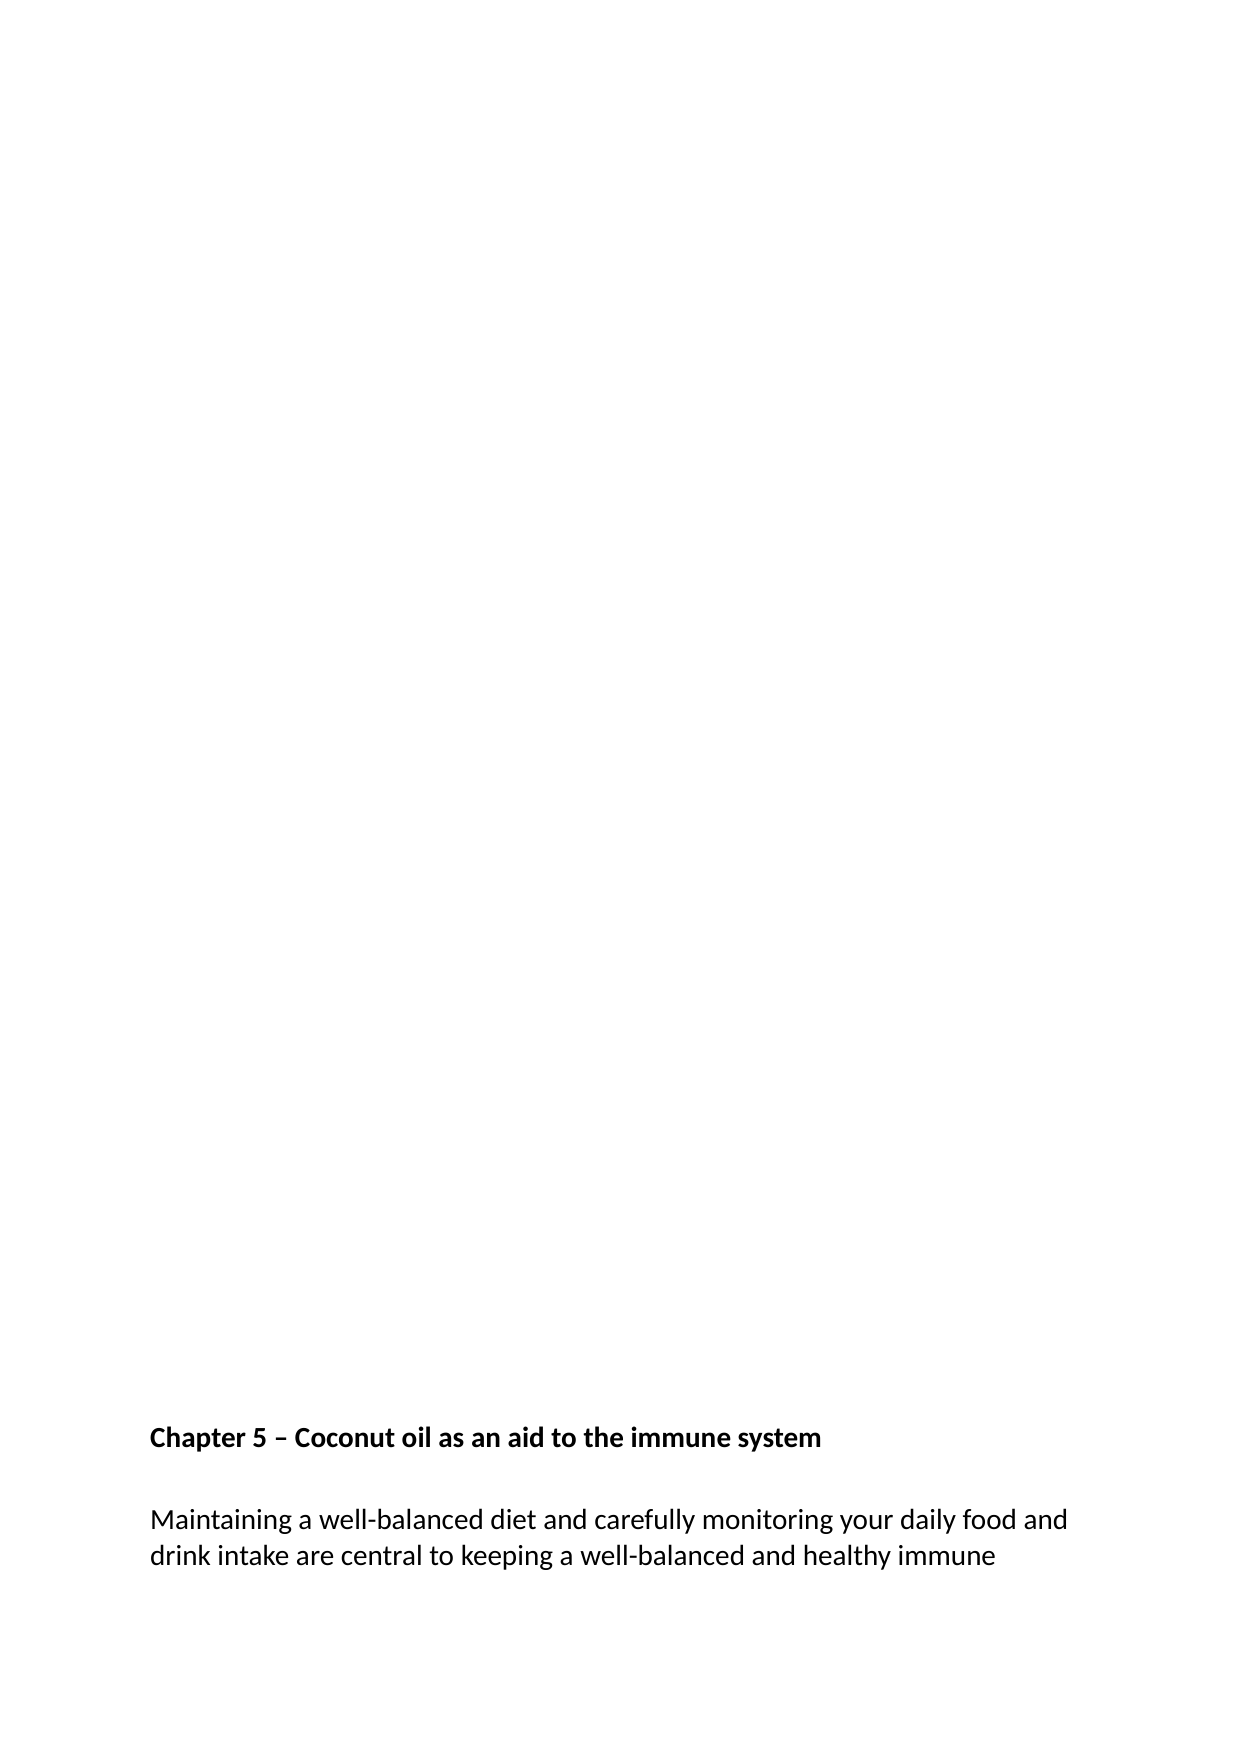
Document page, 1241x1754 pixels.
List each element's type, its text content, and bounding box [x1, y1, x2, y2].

text Maintaining a well-balanced diet and carefully monitoring your daily food and drink intake are central to keeping a well-balanced and healthy immune [150, 1501, 1090, 1572]
text Chapter 5 – Coconut oil as an aid to the immune system [150, 1419, 1090, 1455]
